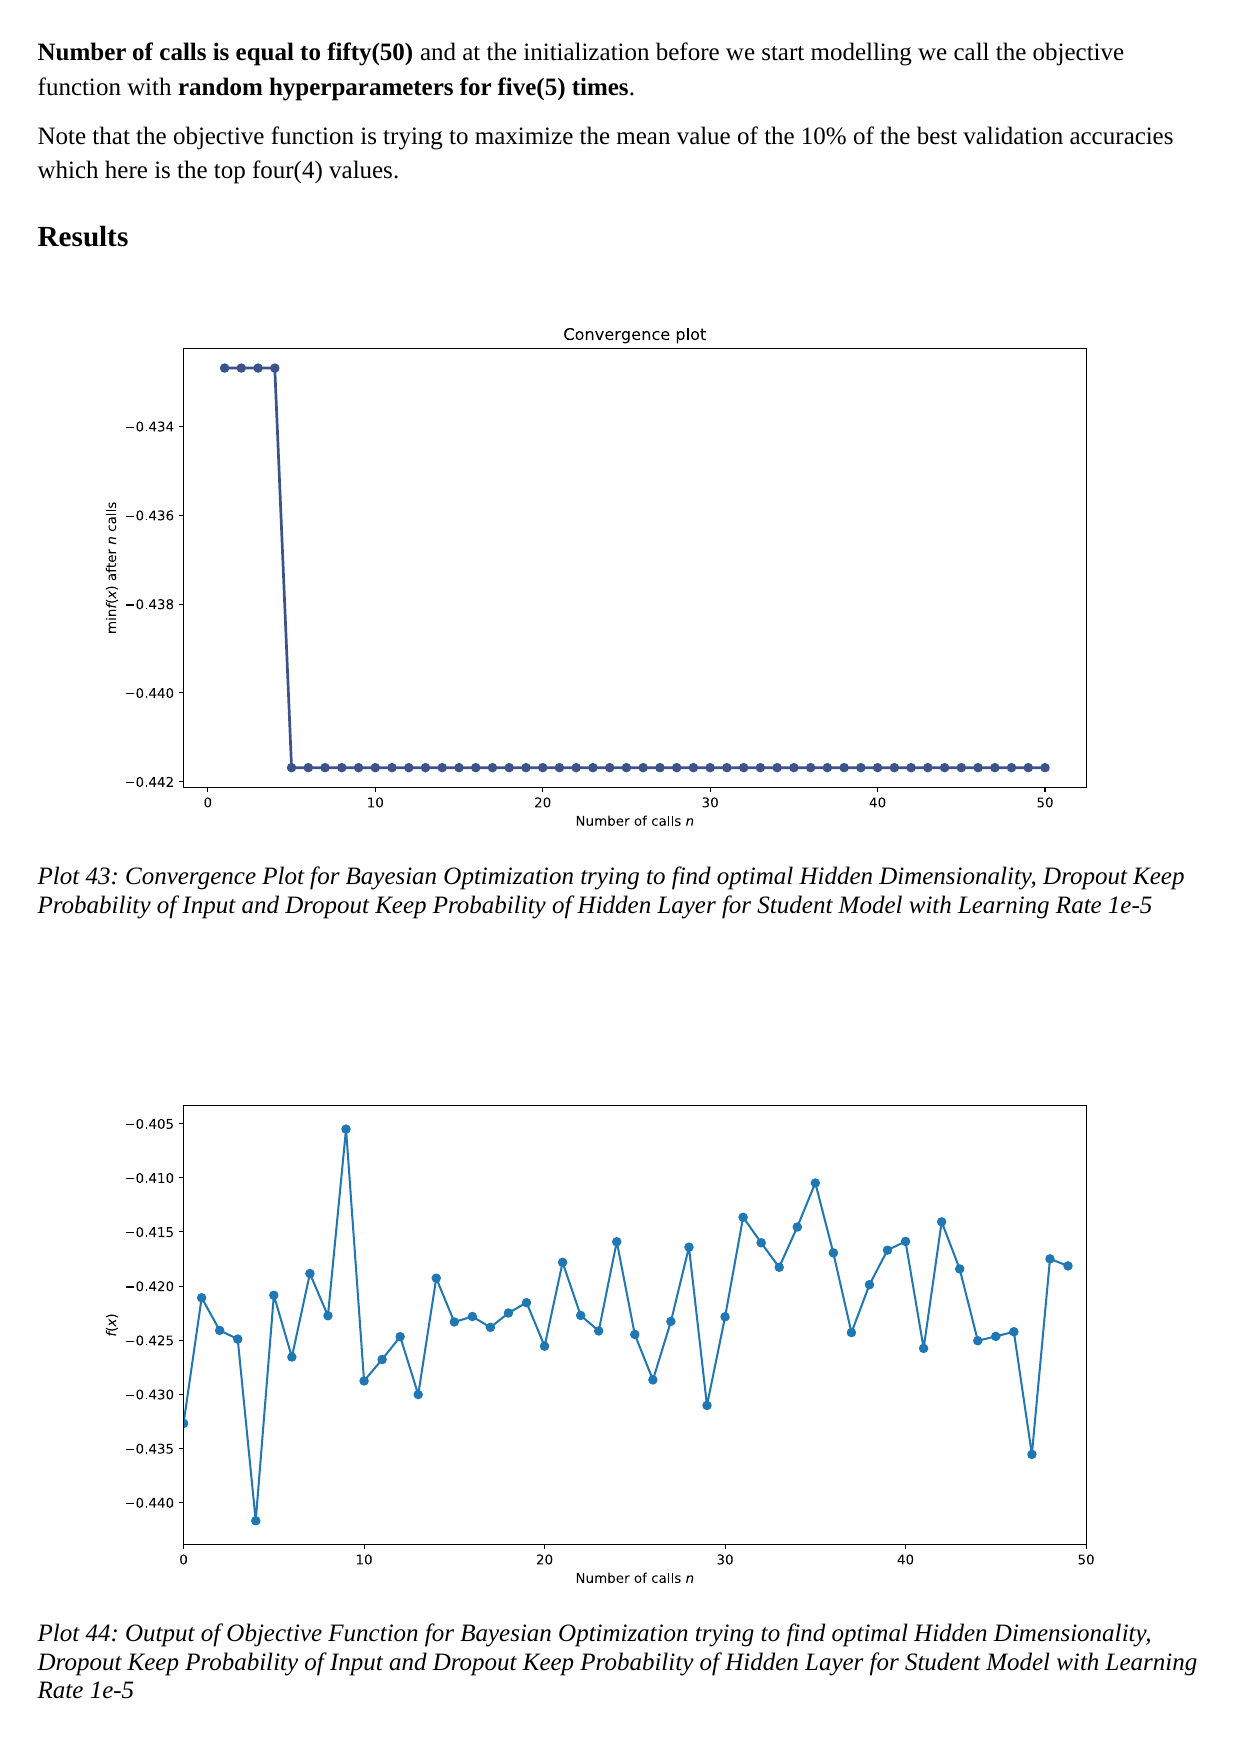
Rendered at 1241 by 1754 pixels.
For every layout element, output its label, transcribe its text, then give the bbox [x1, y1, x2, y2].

text Note that the objective function is trying to maximize the mean value of the 10% of the best validation accuracies which here is the top four(4) values. [37, 121, 1203, 184]
text Number of calls is equal to fifty(50) and at the initialization before we start modelling we call the objective function with random hyperparameters for five(5) times. [37, 37, 1203, 101]
text Plot 43: Convergence Plot for Bayesian Optimization trying to find optimal Hidden Dimensionality, Dropout Keep Probability of Input and Dropout Keep Probability of Hidden Layer for Student Model with Learning Rate 1e-5 [37, 278, 1203, 918]
text Plot 44: Output of Objective Function for Bayesian Optimization trying to find optimal Hidden Dimensionality, Dropout Keep Probability of Input and Dropout Keep Probability of Hidden Layer for Student Model with Learning Rate 1e-5 [37, 1035, 1203, 1704]
subtitle Results [37, 219, 1203, 253]
